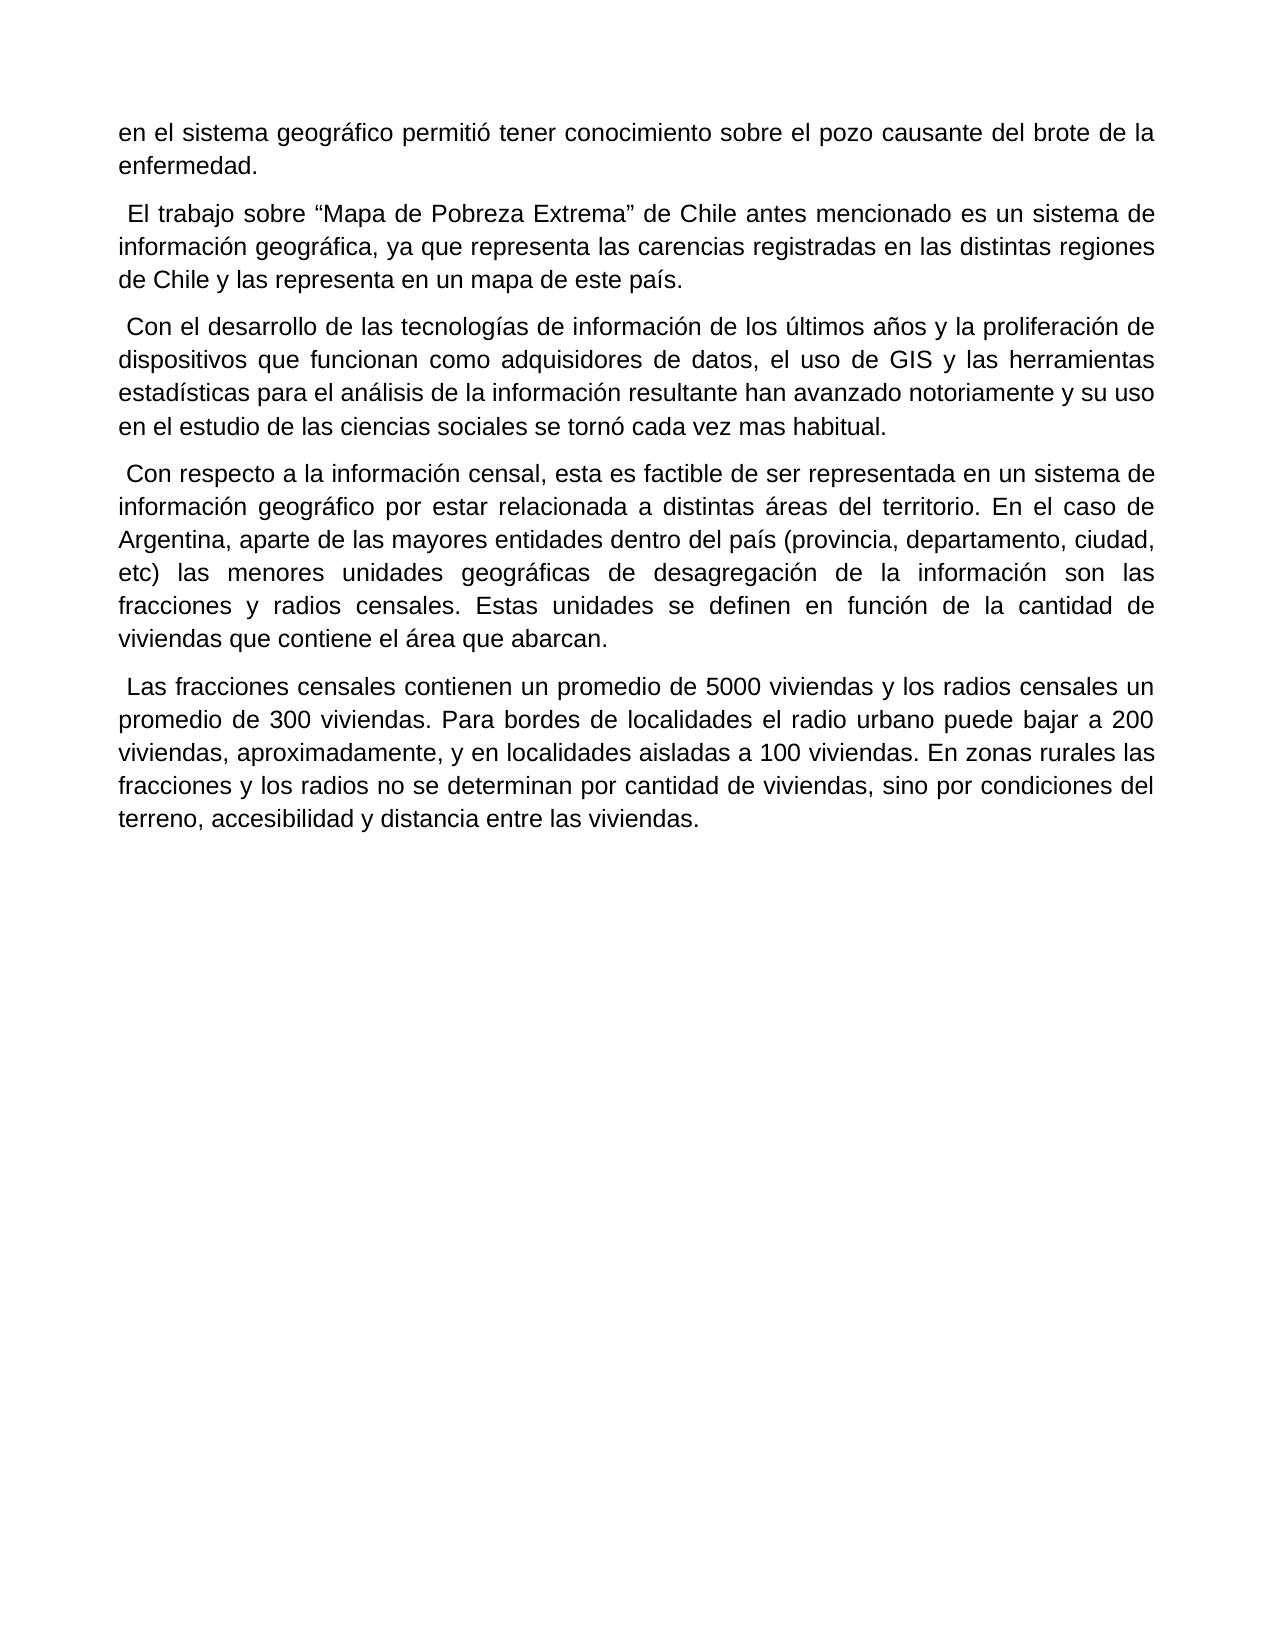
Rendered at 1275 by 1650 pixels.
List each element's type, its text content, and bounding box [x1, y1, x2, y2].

text en el sistema geográfico permitió tener conocimiento sobre el pozo causante del brote de la enfermedad. [118, 118, 1157, 180]
text El trabajo sobre “Mapa de Pobreza Extrema” de Chile antes mencionado es un sistema de información geográfica, ya que representa las carencias registradas en las distintas regiones de Chile y las representa en un mapa de este país. [118, 199, 1157, 293]
text Las fracciones censales contienen un promedio de 5000 viviendas y los radios censales un promedio de 300 viviendas. Para bordes de localidades el radio urbano puede bajar a 200 viviendas, aproximadamente, y en localidades aisladas a 100 viviendas. En zonas rurales las fracciones y los radios no se determinan por cantidad de viviendas, sino por condiciones del terreno, accesibilidad y distancia entre las viviendas. [118, 672, 1157, 833]
text Con el desarrollo de las tecnologías de información de los últimos años y la proliferación de dispositivos que funcionan como adquisidores de datos, el uso de GIS y las herramientas estadísticas para el análisis de la información resultante han avanzado notoriamente y su uso en el estudio de las ciencias sociales se tornó cada vez mas habitual. [118, 312, 1157, 440]
text Con respecto a la información censal, esta es factible de ser representada en un sistema de información geográfico por estar relacionada a distintas áreas del territorio. En el caso de Argentina, aparte de las mayores entidades dentro del país (provincia, departamento, ciudad, etc) las menores unidades geográficas de desagregación de la información son las fracciones y radios censales. Estas unidades se definen en función de la cantidad de viviendas que contiene el área que abarcan. [118, 459, 1157, 653]
